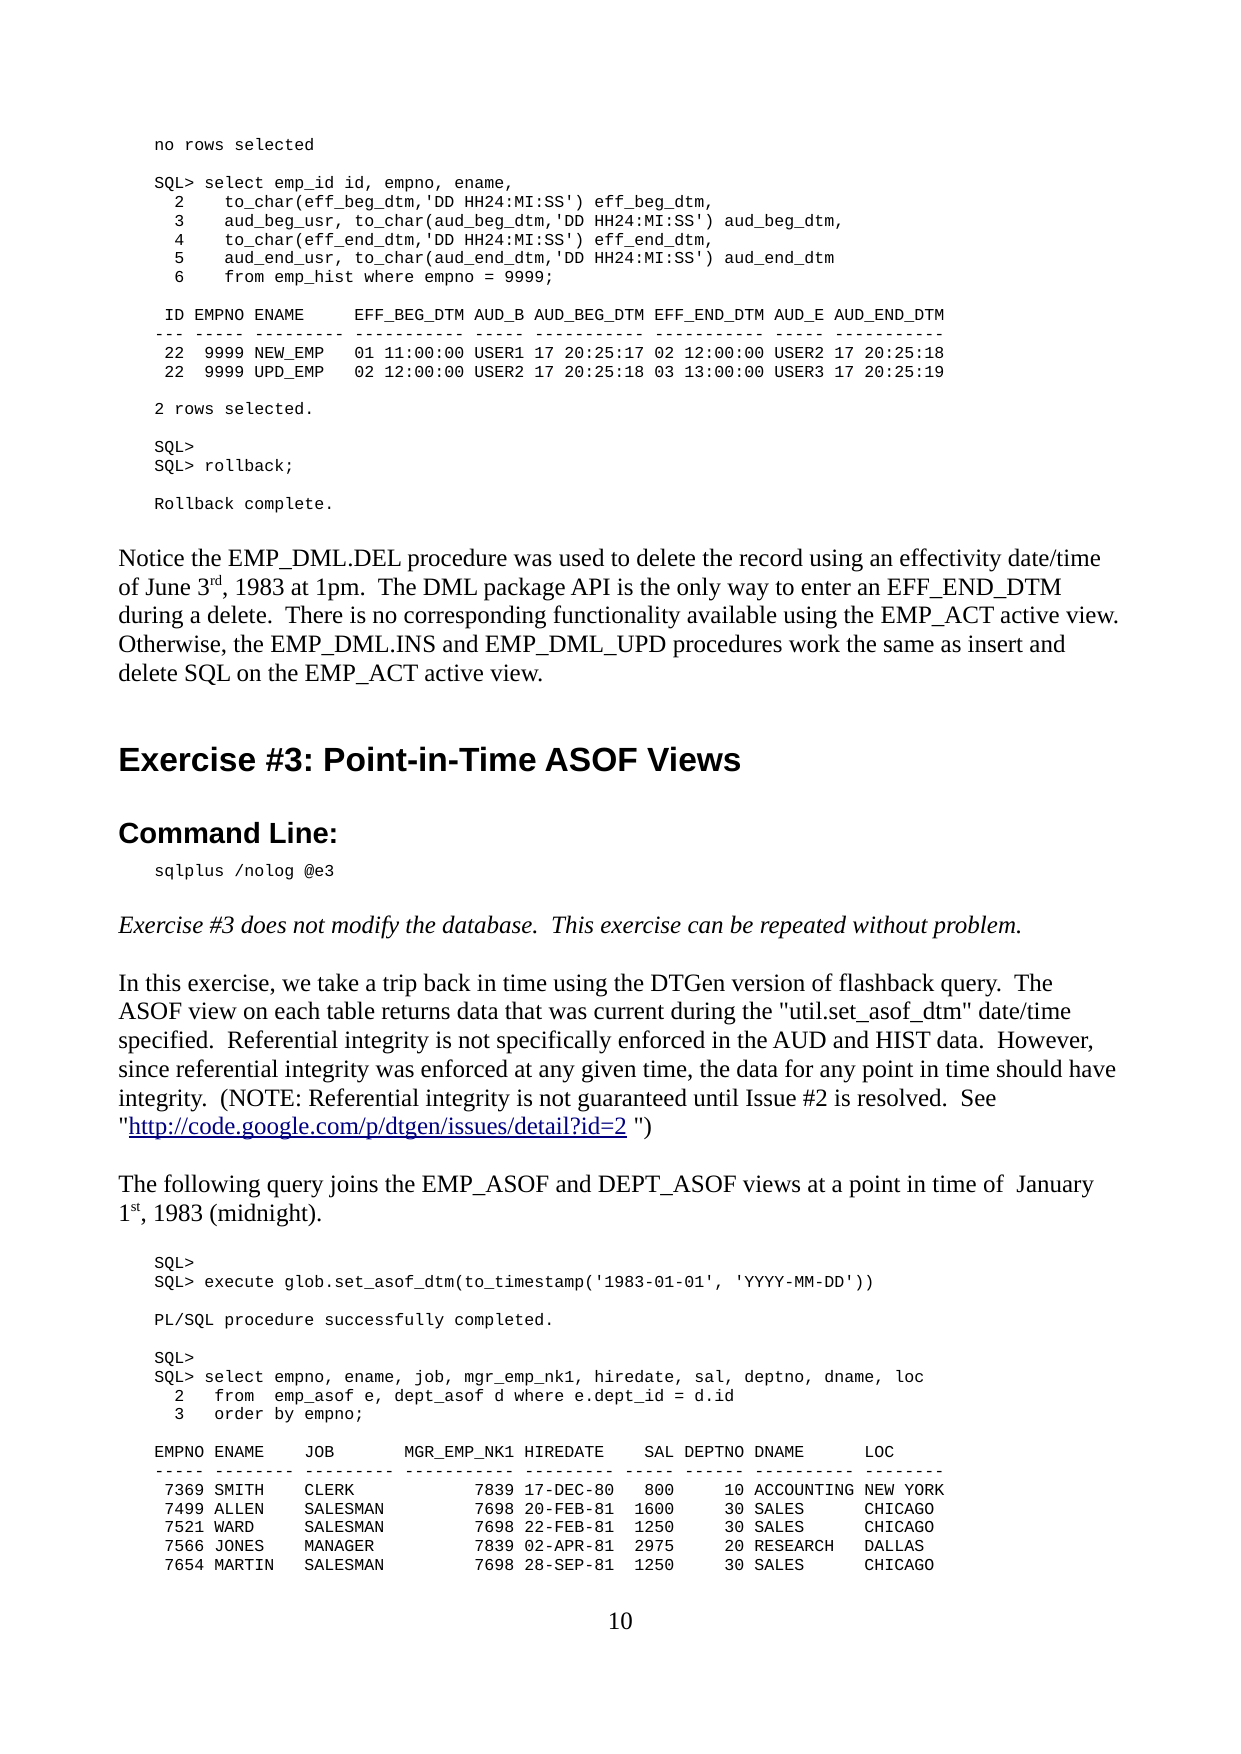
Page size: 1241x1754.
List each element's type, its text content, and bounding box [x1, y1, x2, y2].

text The following query joins the EMP_ASOF and DEPT_ASOF views at a point in time of January 1st, 1983 (midnight). [118, 1169, 1122, 1226]
text SQL> rollback; [154, 457, 1086, 476]
text 4 to_char(eff_end_dtm,'DD HH24:MI:SS') eff_end_dtm, [154, 231, 1086, 250]
text 7654 MARTIN SALESMAN 7698 28-SEP-81 1250 30 SALES CHICAGO [154, 1557, 1086, 1576]
text no rows selected [154, 137, 1086, 156]
subtitle Command Line: [118, 816, 1122, 850]
text ID EMPNO ENAME EFF_BEG_DTM AUD_B AUD_BEG_DTM EFF_END_DTM AUD_E AUD_END_DTM [154, 307, 1086, 326]
text 6 from emp_hist where empno = 9999; [154, 269, 1086, 288]
text 3 aud_beg_usr, to_char(aud_beg_dtm,'DD HH24:MI:SS') aud_beg_dtm, [154, 212, 1086, 231]
text --- ----- --------- ----------- ----- ----------- ----------- ----- ----------- [154, 326, 1086, 344]
text 22 9999 NEW_EMP 01 11:00:00 USER1 17 20:25:17 02 12:00:00 USER2 17 20:25:18 [154, 344, 1086, 363]
text SQL> execute glob.set_asof_dtm(to_timestamp('1983-01-01', 'YYYY-MM-DD')) [154, 1274, 1086, 1293]
text SQL> [154, 439, 1086, 457]
text 7521 WARD SALESMAN 7698 22-FEB-81 1250 30 SALES CHICAGO [154, 1519, 1086, 1538]
text Exercise #3 does not modify the database. This exercise can be repeated without problem. [118, 910, 1122, 939]
text PL/SQL procedure successfully completed. [154, 1312, 1086, 1331]
text 2 rows selected. [154, 401, 1086, 420]
text 7369 SMITH CLERK 7839 17-DEC-80 800 10 ACCOUNTING NEW YORK [154, 1481, 1086, 1500]
text 7566 JONES MANAGER 7839 02-APR-81 2975 20 RESEARCH DALLAS [154, 1538, 1086, 1557]
text SQL> [154, 1349, 1086, 1368]
text Rollback complete. [154, 495, 1086, 514]
text 7499 ALLEN SALESMAN 7698 20-FEB-81 1600 30 SALES CHICAGO [154, 1500, 1086, 1519]
text SQL> select empno, ename, job, mgr_emp_nk1, hiredate, sal, deptno, dname, loc [154, 1368, 1086, 1387]
text 5 aud_end_usr, to_char(aud_end_dtm,'DD HH24:MI:SS') aud_end_dtm [154, 250, 1086, 269]
text SQL> select emp_id id, empno, ename, [154, 175, 1086, 193]
text 22 9999 UPD_EMP 02 12:00:00 USER2 17 20:25:18 03 13:00:00 USER3 17 20:25:19 [154, 363, 1086, 382]
text 3 order by empno; [154, 1406, 1086, 1425]
text sqlplus /nolog @e3 [154, 862, 1086, 881]
text SQL> [154, 1255, 1086, 1274]
subtitle Exercise #3: Point-in-Time ASOF Views [118, 740, 1122, 779]
text 2 to_char(eff_beg_dtm,'DD HH24:MI:SS') eff_beg_dtm, [154, 193, 1086, 212]
text 2 from emp_asof e, dept_asof d where e.dept_id = d.id [154, 1387, 1086, 1406]
text EMPNO ENAME JOB MGR_EMP_NK1 HIREDATE SAL DEPTNO DNAME LOC [154, 1444, 1086, 1462]
text Notice the EMP_DML.DEL procedure was used to delete the record using an effectivity date/time of June 3rd, 1983 at 1pm. The DML package API is the only way to enter an EFF_END_DTM during a delete. There is no corresponding functionality available using the EMP_ACT active view. Otherwise, the EMP_DML.INS and EMP_DML_UPD procedures work the same as insert and delete SQL on the EMP_ACT active view. [118, 543, 1122, 687]
text In this exercise, we take a trip back in time using the DTGen version of flashback query. The ASOF view on each table returns data that was current during the "util.set_asof_dtm" date/time specified. Referential integrity is not specifically enforced in the AUD and HIST data. However, since referential integrity was enforced at any given time, the data for any point in time should have integrity. (NOTE: Referential integrity is not guaranteed until Issue #2 is resolved. See "http://code.google.com/p/dtgen/issues/detail?id=2 ") [118, 968, 1122, 1140]
text ----- -------- --------- ----------- --------- ----- ------ ---------- -------- [154, 1462, 1086, 1481]
